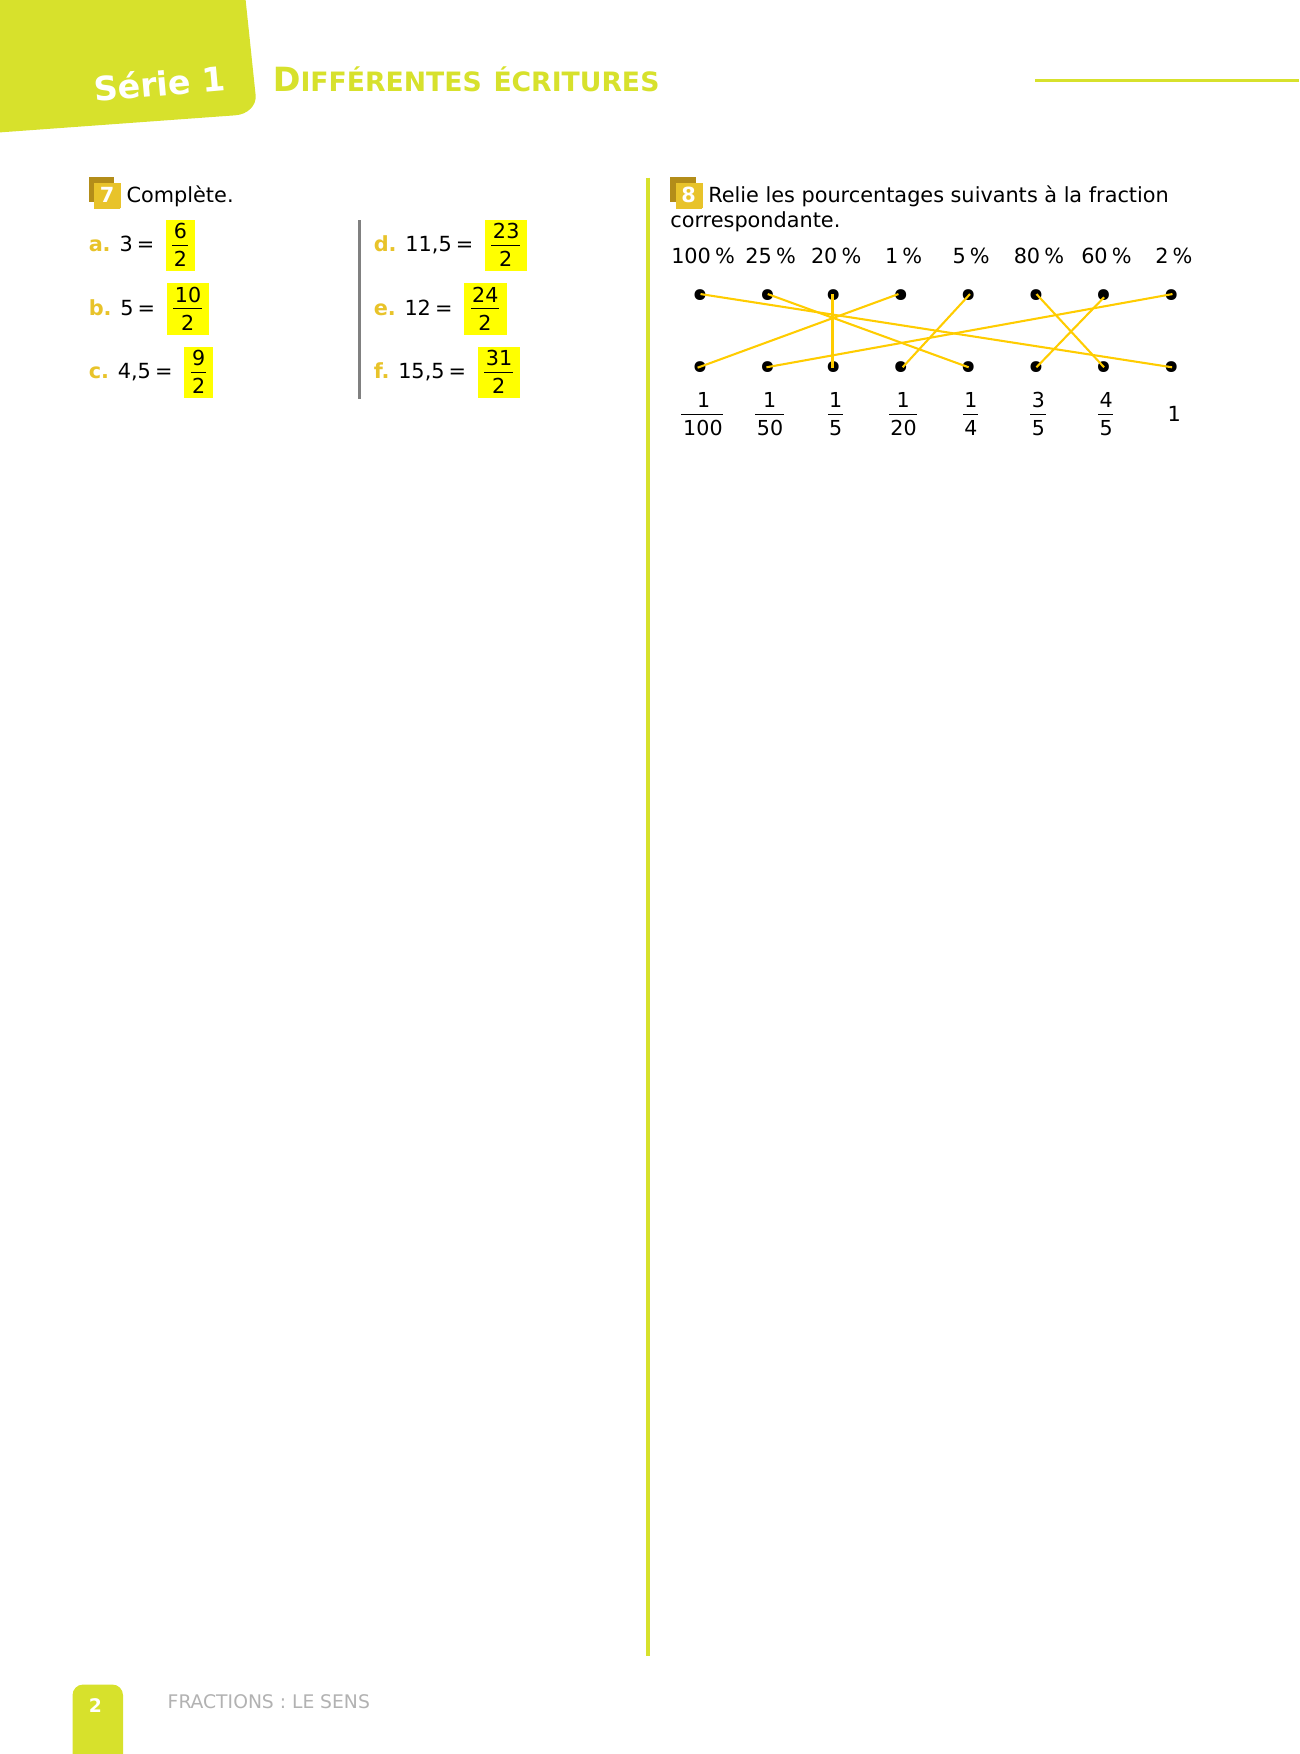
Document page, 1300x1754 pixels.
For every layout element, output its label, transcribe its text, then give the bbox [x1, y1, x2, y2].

table_cell [741, 383, 805, 446]
table_cell [873, 275, 940, 311]
table_header 5 % [940, 239, 1008, 274]
table_cell [741, 311, 805, 347]
table_cell [741, 275, 805, 307]
table_header 100 % [670, 239, 741, 274]
table_cell [670, 347, 741, 383]
table_cell [1075, 347, 1088, 353]
table_cell [1008, 275, 1075, 311]
table_header 2 % [1143, 239, 1211, 274]
table_cell [1008, 347, 1075, 383]
table_cell [1008, 317, 1069, 347]
table_cell [1008, 383, 1075, 446]
table_cell [805, 383, 873, 446]
table_cell [805, 347, 831, 359]
table_header 1 % [873, 239, 940, 274]
table_header 20 % [805, 239, 873, 274]
table_header 80 % [1008, 239, 1075, 274]
table_cell [1088, 347, 1143, 361]
subtitle [88, 177, 94, 208]
list [195, 220, 344, 271]
table_cell [1060, 313, 1075, 328]
table_cell [908, 340, 925, 347]
table_cell [760, 330, 805, 347]
table_cell [940, 275, 1008, 311]
table_cell [839, 317, 873, 330]
table_cell [805, 312, 827, 326]
table_cell [1075, 275, 1143, 310]
table_header 60 % [1075, 239, 1143, 274]
table_cell [1075, 339, 1082, 347]
list 12 = [373, 283, 464, 335]
table_cell [922, 347, 940, 355]
table_cell [873, 334, 895, 346]
table_cell [741, 347, 805, 383]
table_cell [834, 320, 873, 347]
table_cell [940, 347, 1008, 383]
table_cell [873, 347, 940, 383]
table_cell [741, 302, 796, 311]
table_cell [805, 350, 873, 383]
list 15,5 = [373, 347, 478, 398]
table_cell [873, 323, 932, 341]
table_cell [940, 335, 1008, 347]
list [527, 220, 629, 271]
table_cell [940, 383, 1008, 446]
list 11,5 = [373, 220, 485, 271]
list 3 = [88, 220, 166, 271]
list [209, 283, 344, 335]
table_cell [805, 275, 873, 311]
table_cell [1058, 347, 1075, 351]
table_cell [924, 338, 940, 347]
table_cell [670, 275, 741, 311]
list [213, 347, 344, 398]
table_cell [1143, 347, 1211, 383]
table_cell [1059, 335, 1075, 347]
table_cell [940, 311, 1008, 332]
table_cell [1075, 311, 1143, 347]
table_cell [670, 383, 741, 446]
table_cell [1143, 275, 1211, 311]
subtitle Complète. [114, 177, 629, 208]
table_cell [1143, 311, 1211, 347]
table_cell [1075, 311, 1088, 324]
list 4,5 = [88, 347, 184, 398]
list 5 = [88, 283, 167, 335]
table_cell [1075, 383, 1143, 446]
table_cell [940, 311, 952, 324]
table_header 25 % [741, 239, 805, 274]
table_cell [834, 347, 867, 353]
table_cell [873, 383, 940, 446]
table_cell [805, 321, 831, 347]
table_cell [848, 311, 873, 319]
table_cell [859, 305, 873, 311]
list [520, 347, 629, 398]
subtitle Relie les pourcentages suivants à la fraction correspondante. [670, 177, 1211, 232]
table_cell [1075, 354, 1143, 383]
table_cell 1 [1143, 383, 1211, 446]
table_cell [1094, 301, 1143, 311]
table_cell [873, 311, 940, 329]
table_cell [965, 325, 1008, 340]
table_cell [1008, 311, 1052, 322]
list [507, 283, 629, 335]
table_cell [670, 311, 741, 347]
